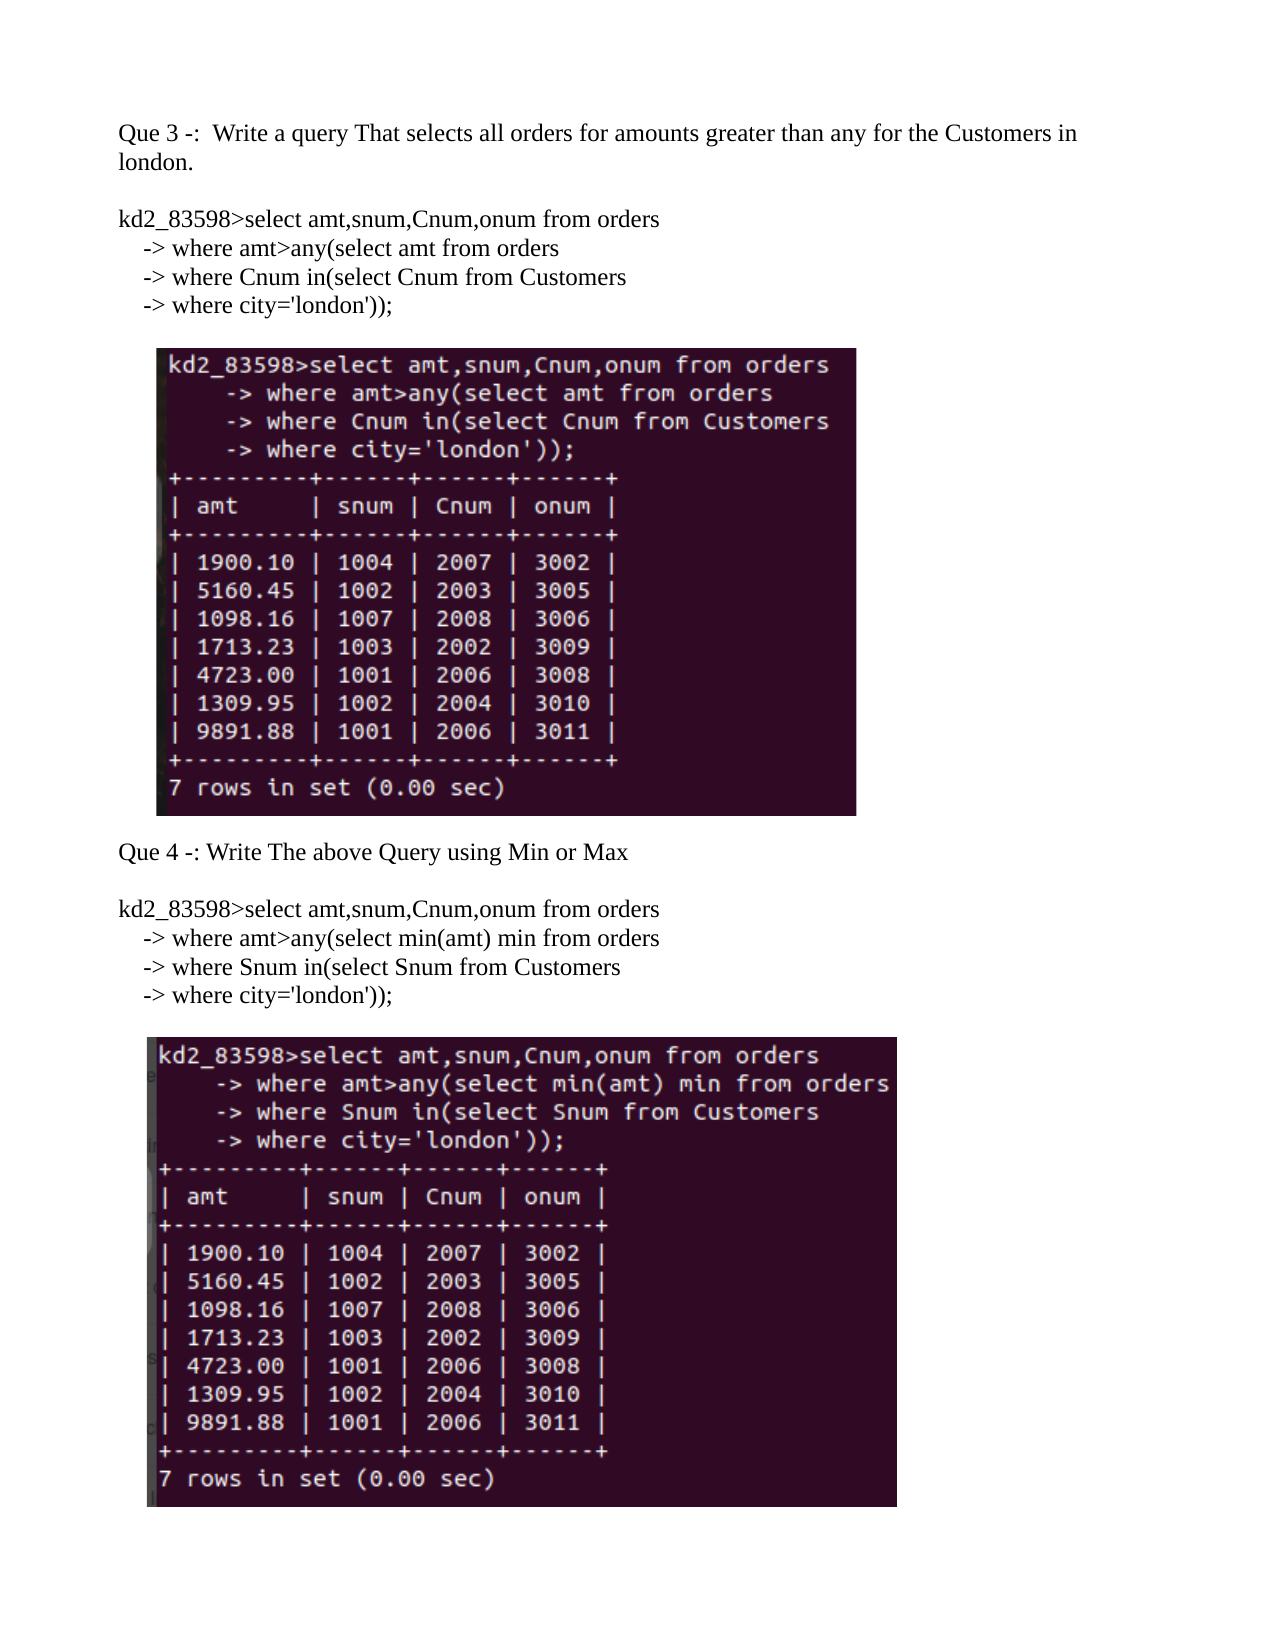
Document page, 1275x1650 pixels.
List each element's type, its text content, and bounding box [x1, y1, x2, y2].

text kd2_83598>select amt,snum,Cnum,onum from orders [118, 204, 1157, 233]
text -> where amt>any(select amt from orders [118, 233, 1157, 262]
text -> where city='london')); [118, 981, 1157, 1009]
text kd2_83598>select amt,snum,Cnum,onum from orders [118, 894, 1157, 923]
text -> where Snum in(select Snum from Customers [118, 952, 1157, 981]
text -> where city='london')); [118, 291, 1157, 319]
picture [156, 348, 857, 816]
text -> where Cnum in(select Cnum from Customers [118, 262, 1157, 291]
text Que 4 -: Write The above Query using Min or Max [118, 837, 1157, 866]
picture [146, 1037, 897, 1507]
text Que 3 -: Write a query That selects all orders for amounts greater than any for the Customers in london. [118, 118, 1157, 176]
text -> where amt>any(select min(amt) min from orders [118, 923, 1157, 952]
